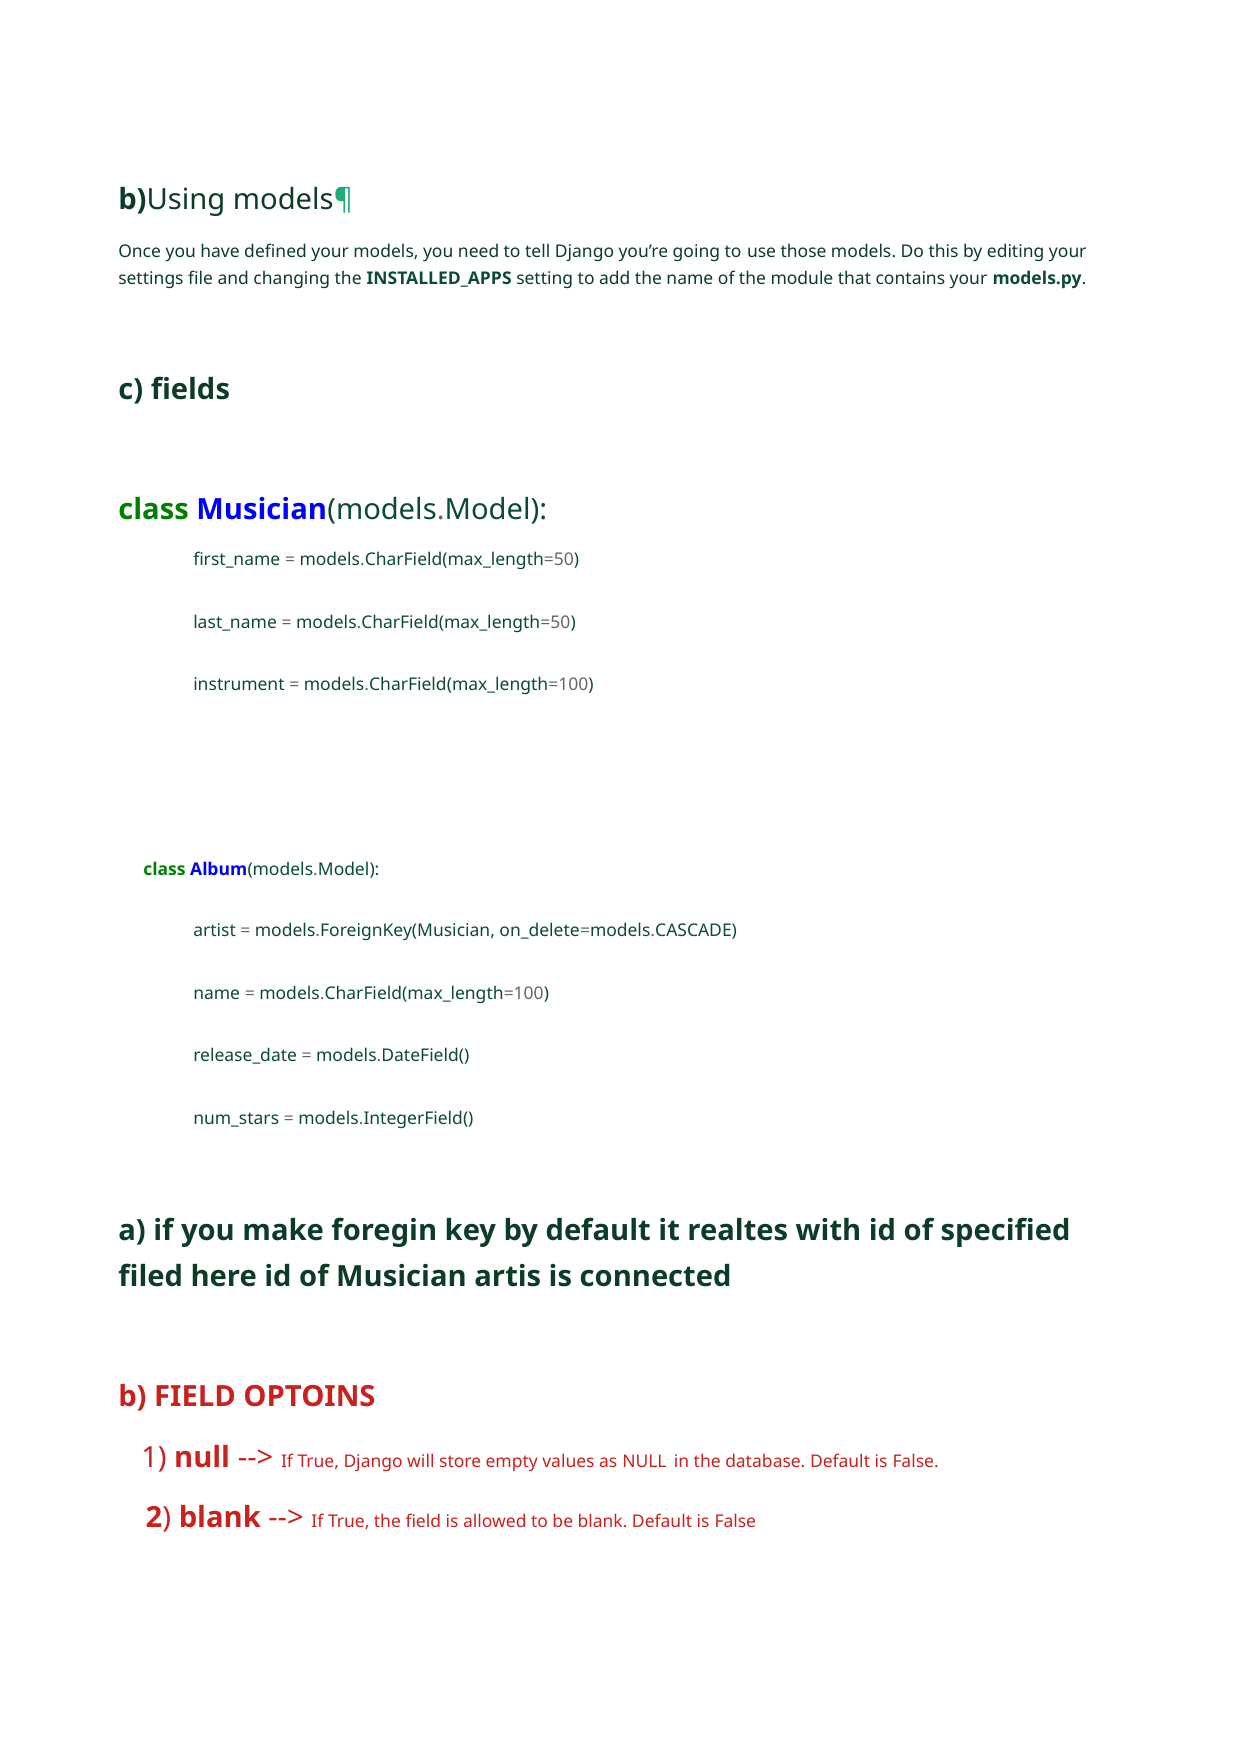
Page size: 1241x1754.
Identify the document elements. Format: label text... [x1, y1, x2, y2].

text release_date = models.DateField() [143, 1043, 1097, 1068]
text num_stars = models.IntegerField() [143, 1106, 1097, 1131]
text class Musician(models.Model): [118, 488, 1122, 528]
text name = models.CharField(max_length=100) [143, 981, 1097, 1006]
text a) if you make foregin key by default it realtes with id of specified filed here id of Musician artis is connected [118, 1209, 1122, 1295]
text b)Using models¶ [118, 178, 1122, 218]
text c) fields [118, 368, 1122, 408]
text b) FIELD OPTOINS [118, 1376, 1122, 1415]
text 2) blank --> If True, the field is allowed to be blank. Default is False [118, 1496, 1122, 1536]
text first_name = models.CharField(max_length=50) [143, 547, 1097, 572]
text last_name = models.CharField(max_length=50) [143, 609, 1097, 634]
text instrument = models.CharField(max_length=100) [143, 672, 1097, 697]
text Once you have defined your models, you need to tell Django you’re going to use those models. Do this by editing your settings file and changing the INSTALLED_APPS setting to add the name of the module that contains your models.py. [118, 238, 1122, 290]
text artist = models.ForeignKey(Musician, on_delete=models.CASCADE) [143, 918, 1097, 943]
text class Album(models.Model): [143, 857, 1097, 881]
text 1) null --> If True, Django will store empty values as NULL in the database. Default is False. [118, 1436, 1122, 1476]
